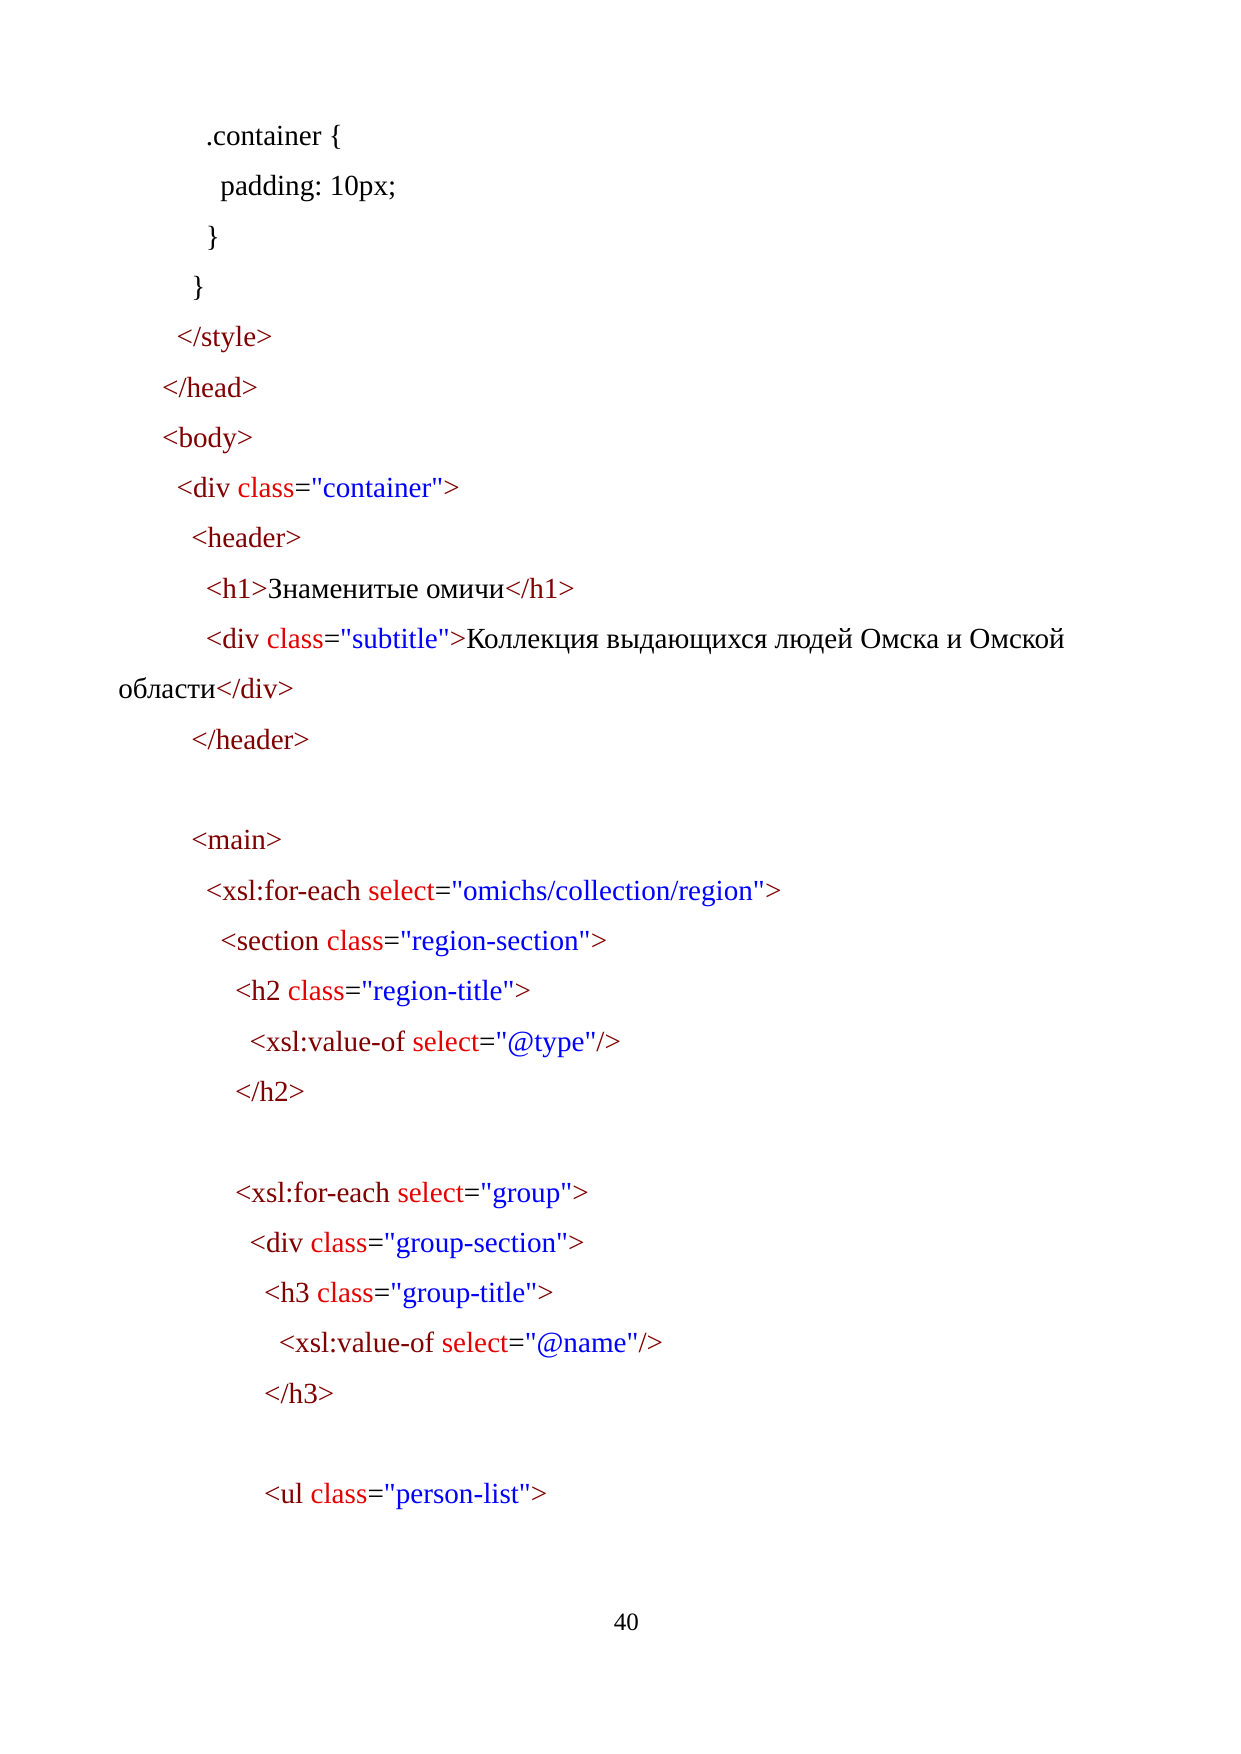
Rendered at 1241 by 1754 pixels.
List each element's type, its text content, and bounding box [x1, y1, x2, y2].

text <header> [118, 521, 1122, 554]
text <h3 class="group-title"> [118, 1275, 1122, 1309]
text </style> [118, 319, 1122, 353]
text </head> [118, 370, 1122, 403]
text </h3> [118, 1376, 1122, 1409]
text .container { [118, 118, 1122, 152]
text <xsl:value-of select="@name"/> [118, 1326, 1122, 1359]
text padding: 10px; [118, 168, 1122, 202]
text <div class="group-section"> [118, 1225, 1122, 1258]
text <h2 class="region-title"> [118, 973, 1122, 1007]
text </h2> [118, 1074, 1122, 1108]
text <h1>Знаменитые омичи</h1> [118, 571, 1122, 604]
text } [118, 219, 1122, 252]
text <xsl:for-each select="omichs/collection/region"> [118, 873, 1122, 906]
text } [118, 269, 1122, 303]
text </header> [118, 722, 1122, 755]
text <div class="subtitle">Коллекция выдающихся людей Омска и Омской области</div> [118, 621, 1122, 705]
text <body> [118, 420, 1122, 453]
text <ul class="person-list"> [118, 1477, 1122, 1510]
text <main> [118, 822, 1122, 856]
text <section class="region-section"> [118, 923, 1122, 957]
text <xsl:value-of select="@type"/> [118, 1024, 1122, 1057]
text <div class="container"> [118, 470, 1122, 504]
text <xsl:for-each select="group"> [118, 1175, 1122, 1208]
